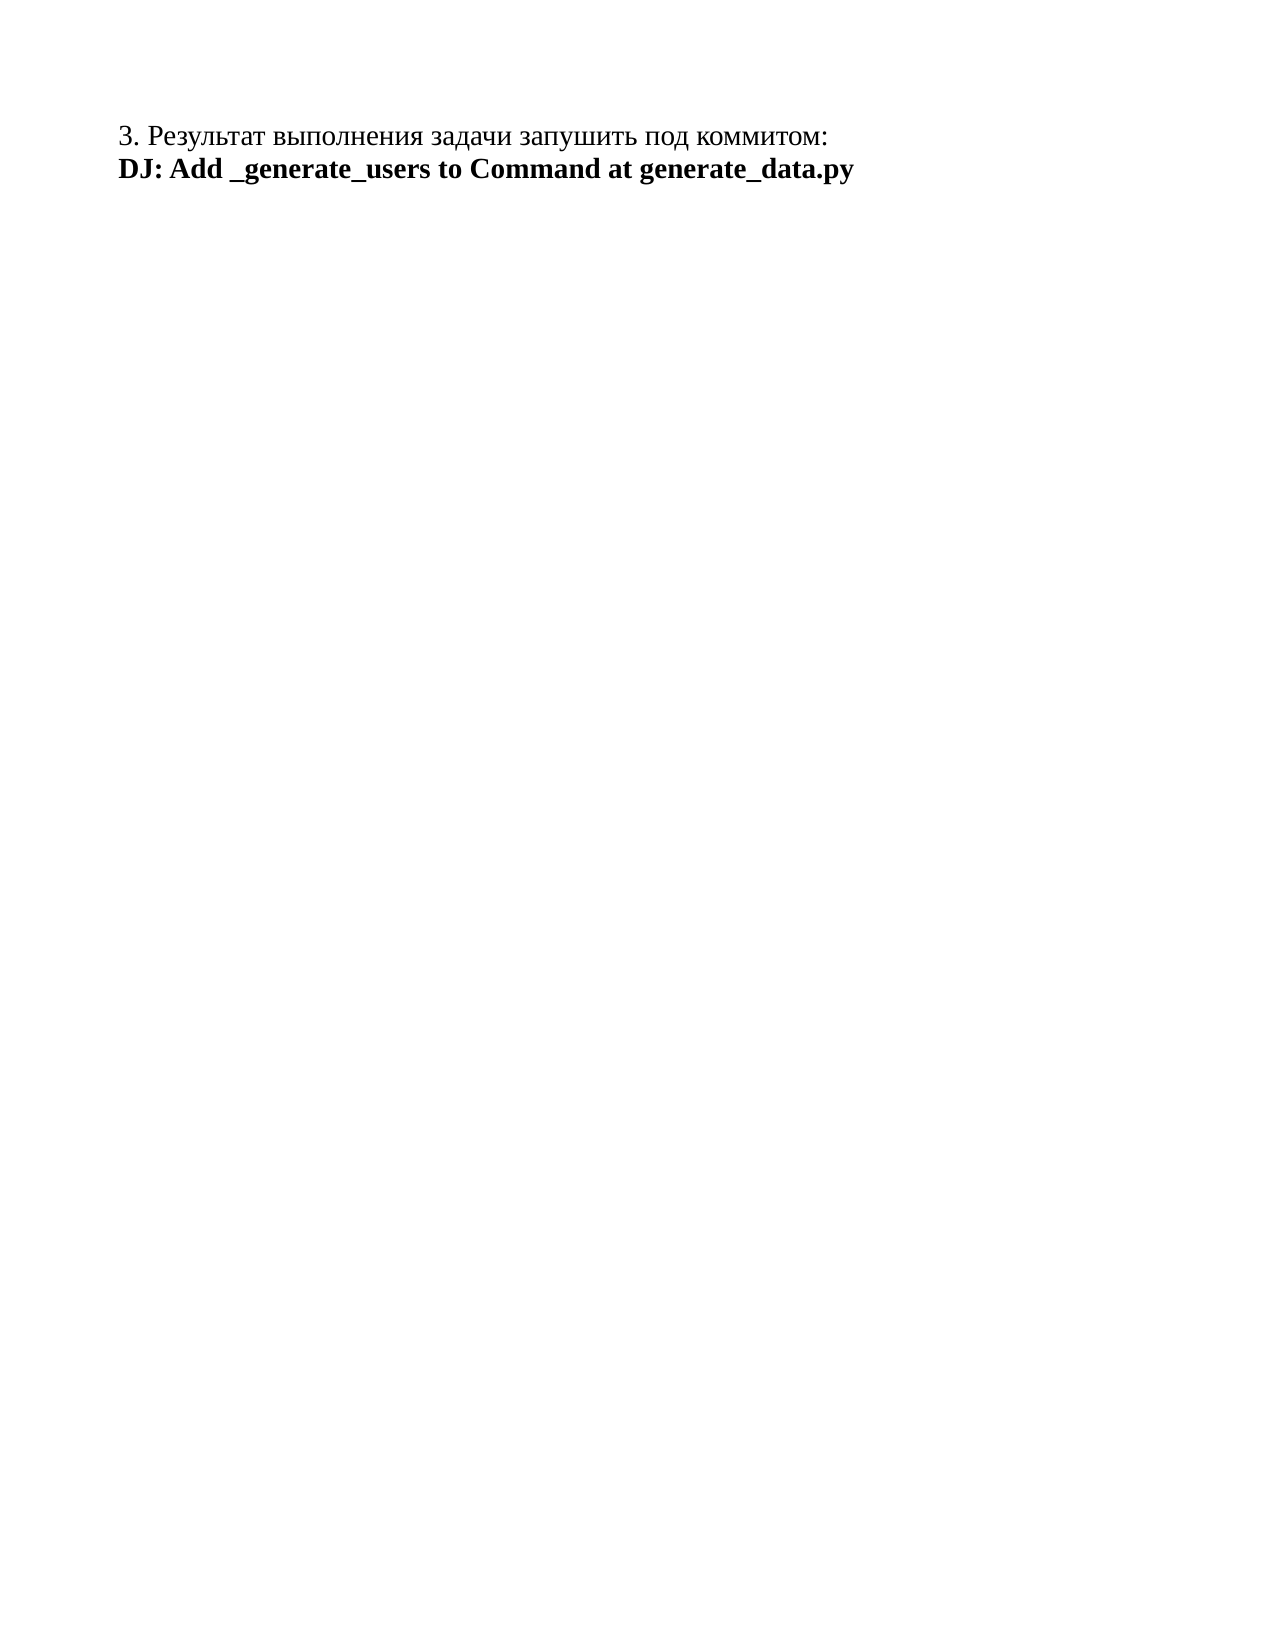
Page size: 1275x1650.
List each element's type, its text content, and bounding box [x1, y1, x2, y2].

text 3. Результат выполнения задачи запушить под коммитом: [118, 118, 1157, 152]
text DJ: Add _generate_users to Command at generate_data.py [118, 152, 1157, 185]
